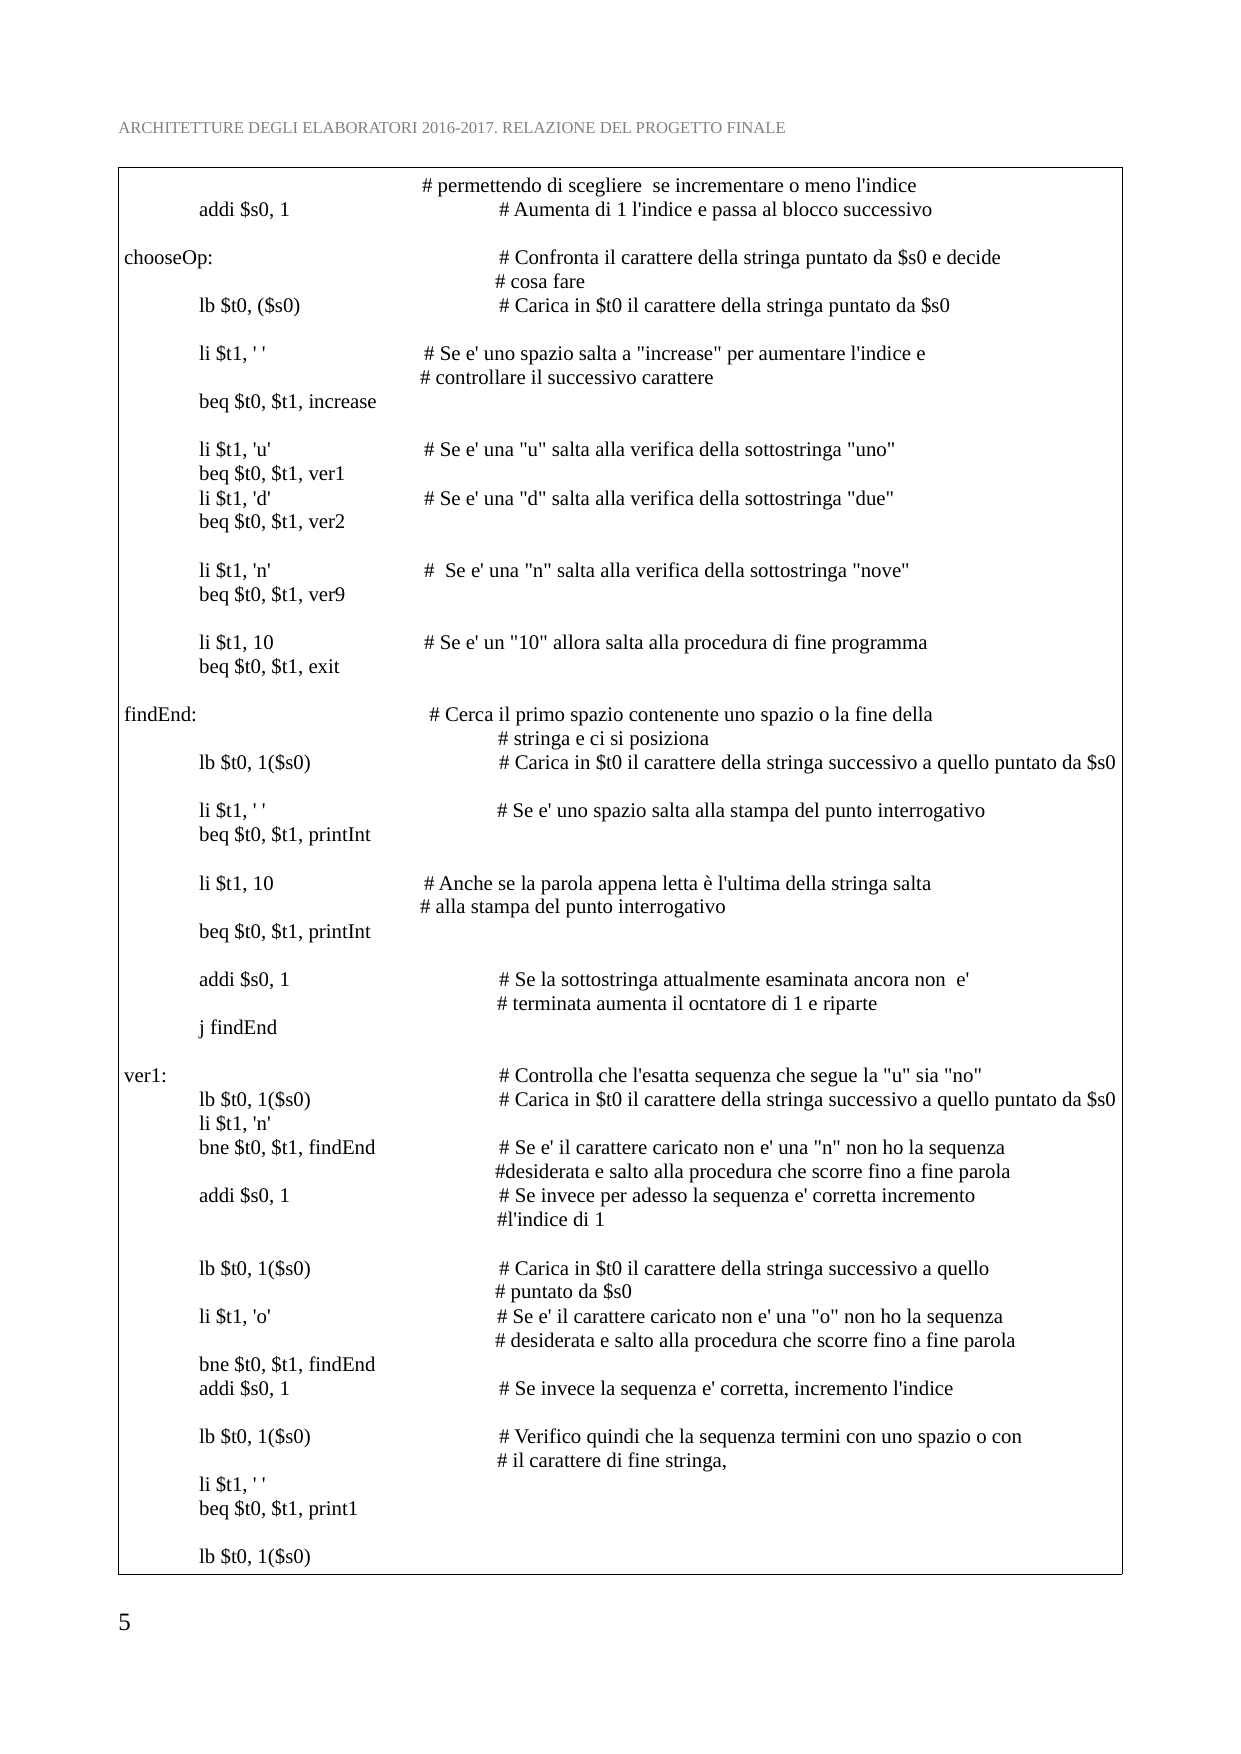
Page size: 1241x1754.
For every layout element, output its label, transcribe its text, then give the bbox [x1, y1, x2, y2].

table_header # permettendo di scegliere se incrementare o meno l'indice addi $s0, 1 # Aumenta di 1 l'indice e passa al blocco successivo chooseOp: # Confronta il carattere della stringa puntato da $s0 e decide # cosa fare lb $t0, ($s0) # Carica in $t0 il carattere della stringa puntato da $s0 li $t1, ' ' # Se e' uno spazio salta a "increase" per aumentare l'indice e # controllare il successivo carattere beq $t0, $t1, increase li $t1, 'u' # Se e' una "u" salta alla verifica della sottostringa "uno" beq $t0, $t1, ver1 li $t1, 'd' # Se e' una "d" salta alla verifica della sottostringa "due" beq $t0, $t1, ver2 li $t1, 'n' # Se e' una "n" salta alla verifica della sottostringa "nove" beq $t0, $t1, ver9 li $t1, 10 # Se e' un "10" allora salta alla procedura di fine programma beq $t0, $t1, exit findEnd: # Cerca il primo spazio contenente uno spazio o la fine della # stringa e ci si posiziona lb $t0, 1($s0) # Carica in $t0 il carattere della stringa successivo a quello puntato da $s0 li $t1, ' ' # Se e' uno spazio salta alla stampa del punto interrogativo beq $t0, $t1, printInt li $t1, 10 # Anche se la parola appena letta è l'ultima della stringa salta # alla stampa del punto interrogativo beq $t0, $t1, printInt addi $s0, 1 # Se la sottostringa attualmente esaminata ancora non e' # terminata aumenta il ocntatore di 1 e riparte j findEnd ver1: # Controlla che l'esatta sequenza che segue la "u" sia "no" lb $t0, 1($s0) # Carica in $t0 il carattere della stringa successivo a quello puntato da $s0 li $t1, 'n' bne $t0, $t1, findEnd # Se e' il carattere caricato non e' una "n" non ho la sequenza #desiderata e salto alla procedura che scorre fino a fine parola addi $s0, 1 # Se invece per adesso la sequenza e' corretta incremento #l'indice di 1 lb $t0, 1($s0) # Carica in $t0 il carattere della stringa successivo a quello # puntato da $s0 li $t1, 'o' # Se e' il carattere caricato non e' una "o" non ho la sequenza # desiderata e salto alla procedura che scorre fino a fine parola bne $t0, $t1, findEnd addi $s0, 1 # Se invece la sequenza e' corretta, incremento l'indice lb $t0, 1($s0) # Verifico quindi che la sequenza termini con uno spazio o con # il carattere di fine stringa, li $t1, ' ' beq $t0, $t1, print1 lb $t0, 1($s0) [119, 168, 1122, 1574]
